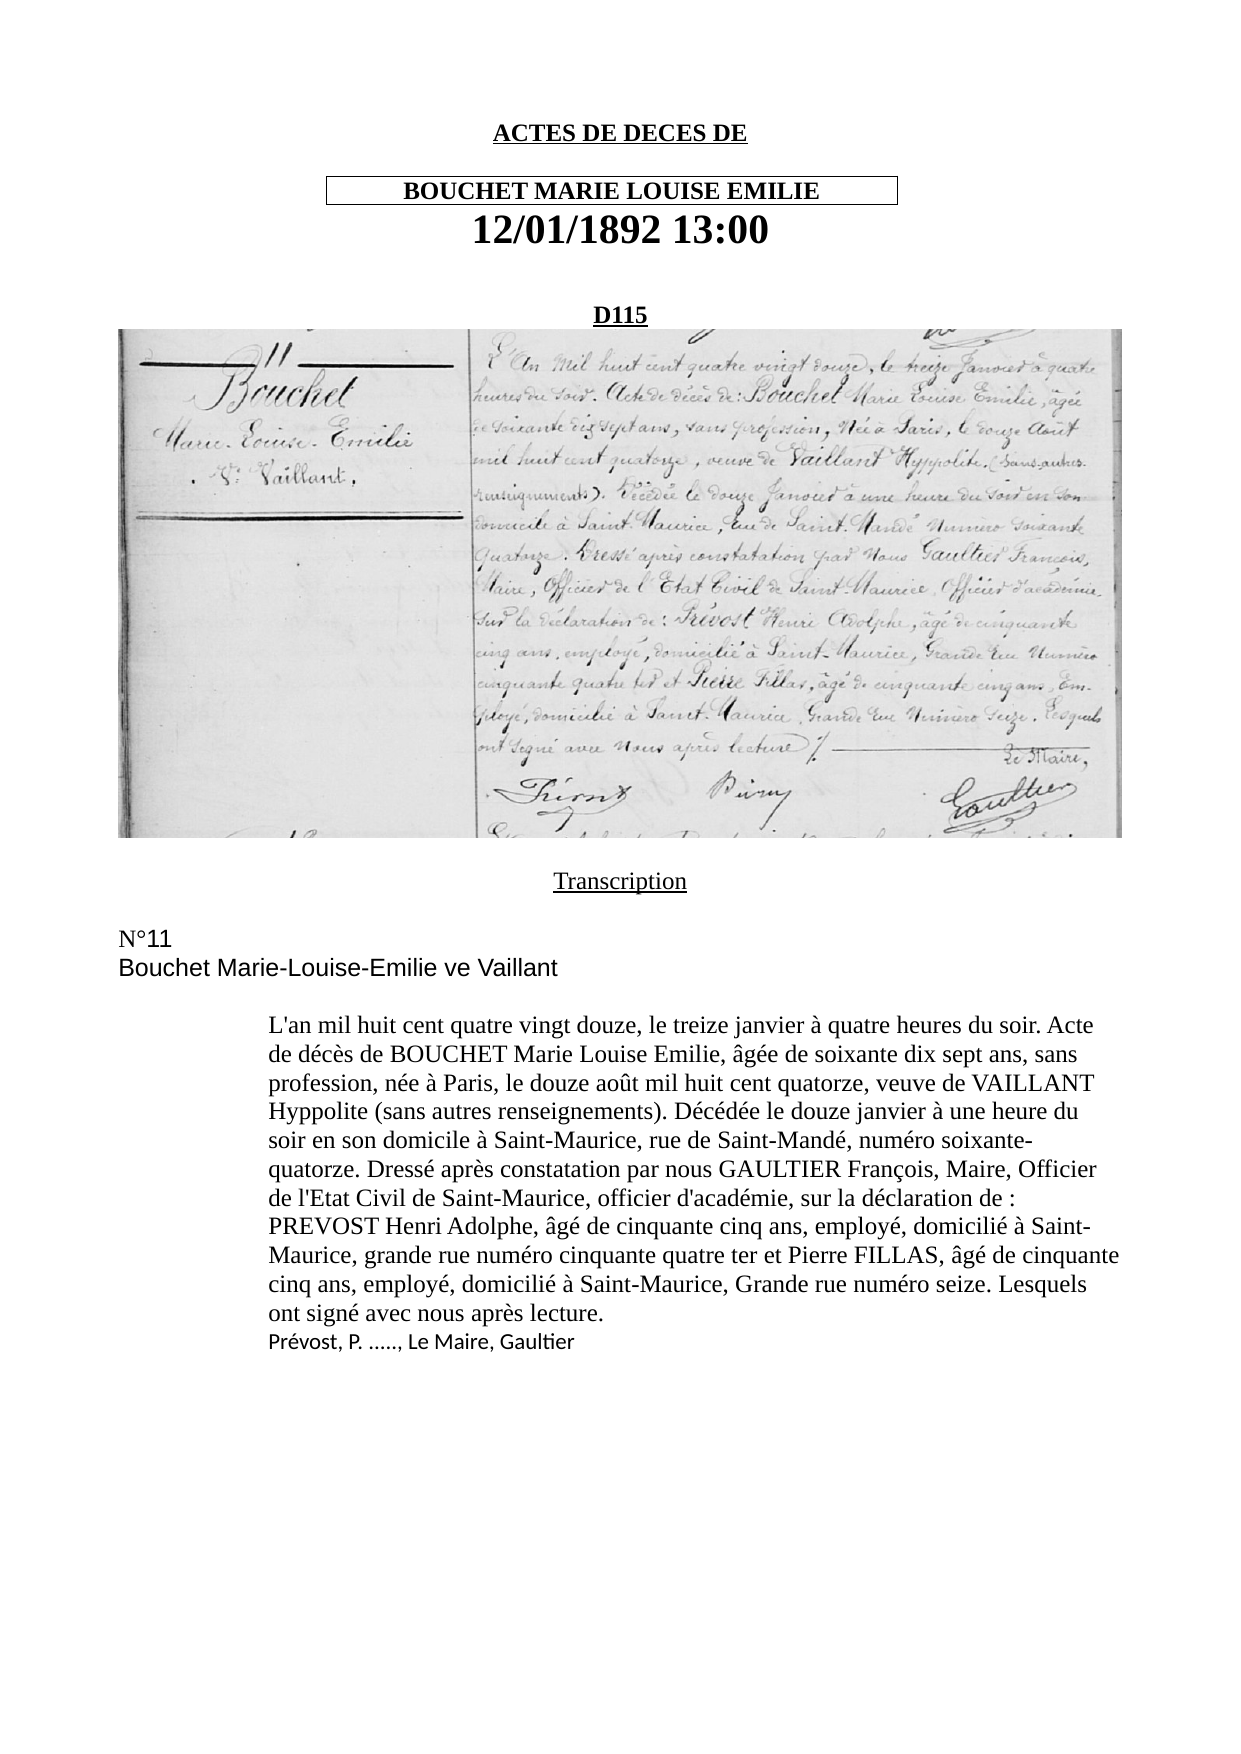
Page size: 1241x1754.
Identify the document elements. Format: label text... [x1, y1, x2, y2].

text Prévost, P. ....., Le Maire, Gaultier [268, 1326, 1122, 1356]
text ACTES DE DECES DE [118, 118, 1122, 147]
text D115 [118, 300, 1122, 329]
text BOUCHET MARIE LOUISE EMILIE [327, 177, 897, 204]
text L'an mil huit cent quatre vingt douze, le treize janvier à quatre heures du soir. Acte de décès de BOUCHET Marie Louise Emilie, âgée de soixante dix sept ans, sans profession, née à Paris, le douze août mil huit cent quatorze, veuve de VAILLANT Hyppolite (sans autres renseignements). Décédée le douze janvier à une heure du soir en son domicile à Saint-Maurice, rue de Saint-Mandé, numéro soixante-quatorze. Dressé après constatation par nous GAULTIER François, Maire, Officier de l'Etat Civil de Saint-Maurice, officier d'académie, sur la déclaration de : PREVOST Henri Adolphe, âgé de cinquante cinq ans, employé, domicilié à Saint-Maurice, grande rue numéro cinquante quatre ter et Pierre FILLAS, âgé de cinquante cinq ans, employé, domicilié à Saint-Maurice, Grande rue numéro seize. Lesquels ont signé avec nous après lecture. [268, 1010, 1122, 1326]
text Bouchet Marie-Louise-Emilie ve Vaillant [118, 953, 1122, 981]
text 12/01/1892 13:00 [118, 204, 1122, 252]
text Transcription [118, 866, 1122, 895]
text N°11 [118, 924, 1122, 953]
picture [118, 329, 1122, 838]
